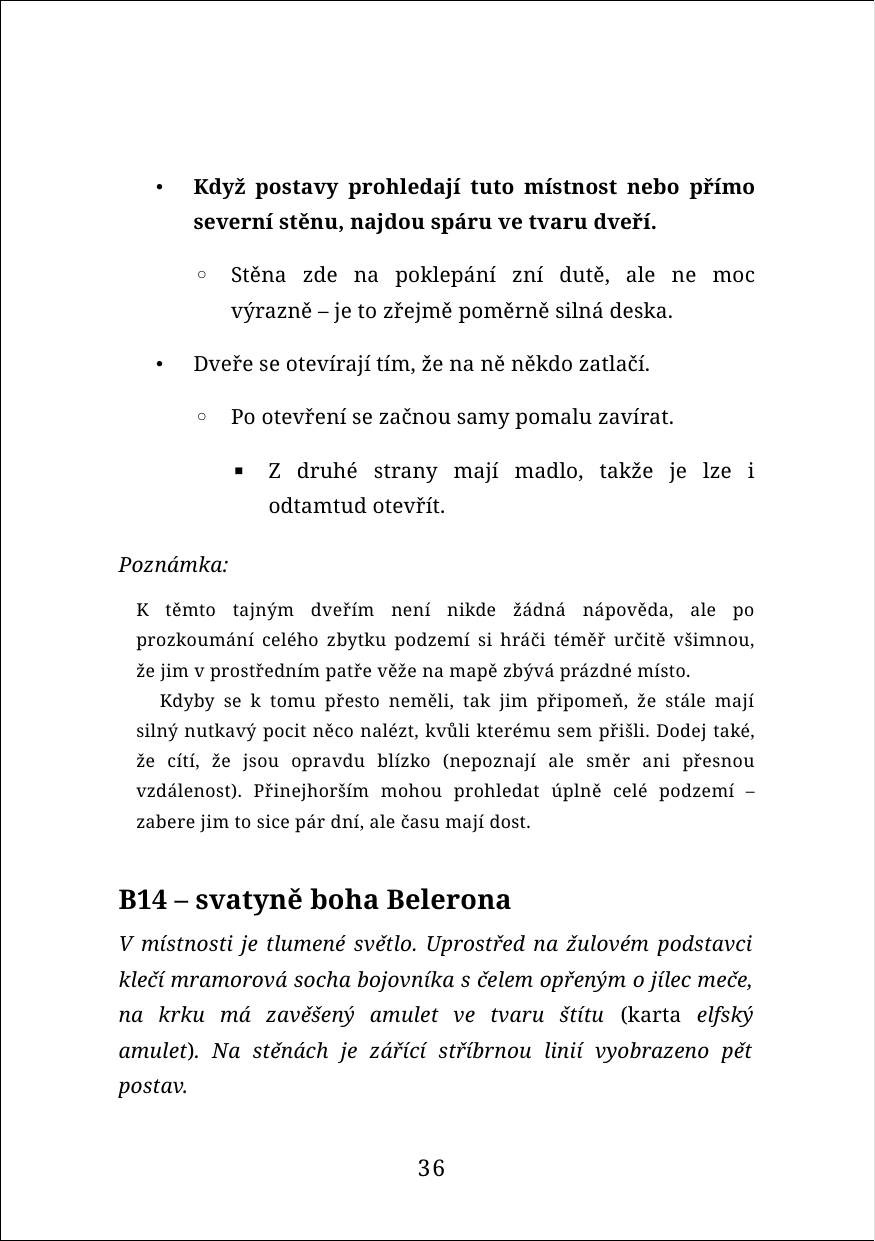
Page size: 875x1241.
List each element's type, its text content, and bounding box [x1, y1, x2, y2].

text K těmto tajným dveřím není nikde žádná nápověda, ale po prozkoumání celého zbytku podzemí si hráči téměř určitě všimnou, že jim v prostředním patře věže na mapě zbývá prázdné místo. Kdyby se k tomu přesto neměli, tak jim připomeň, že stále mají silný nutkavý pocit něco nalézt, kvůli kterému sem přišli. Dodej také, že cítí, že jsou opravdu blízko (nepoznají ale směr ani přesnou vzdálenost). Přinejhorším mohou prohledat úplně celé podzemí – zabere jim to sice pár dní, ale času mají dost. [136, 598, 756, 833]
text V místnosti je tlumené světlo. Uprostřed na žulovém podstavci klečí mramorová socha bojovníka s čelem opřeným o jílec meče, na krku má zavěšený amulet ve tvaru štítu (karta elfský amulet). Na stěnách je zářící stříbrnou linií vyobrazeno pět postav. [118, 929, 756, 1100]
list Když postavy prohledají tuto místnost nebo přímo severní stěnu, najdou spáru ve tvaru dveří. [156, 172, 756, 236]
list Z druhé strany mají madlo, takže je lze i odtamtud otevřít. [231, 456, 756, 520]
list Po otevření se začnou samy pomalu zavírat. [193, 402, 756, 431]
list Dveře se otevírají tím, že na ně někdo zatlačí. [156, 349, 756, 378]
text Poznámka: [118, 550, 756, 579]
subtitle B14 – svatyně boha Belerona [118, 881, 756, 918]
list Stěna zde na poklepání zní dutě, ale ne moc výrazně – je to zřejmě poměrně silná deska. [193, 261, 756, 324]
